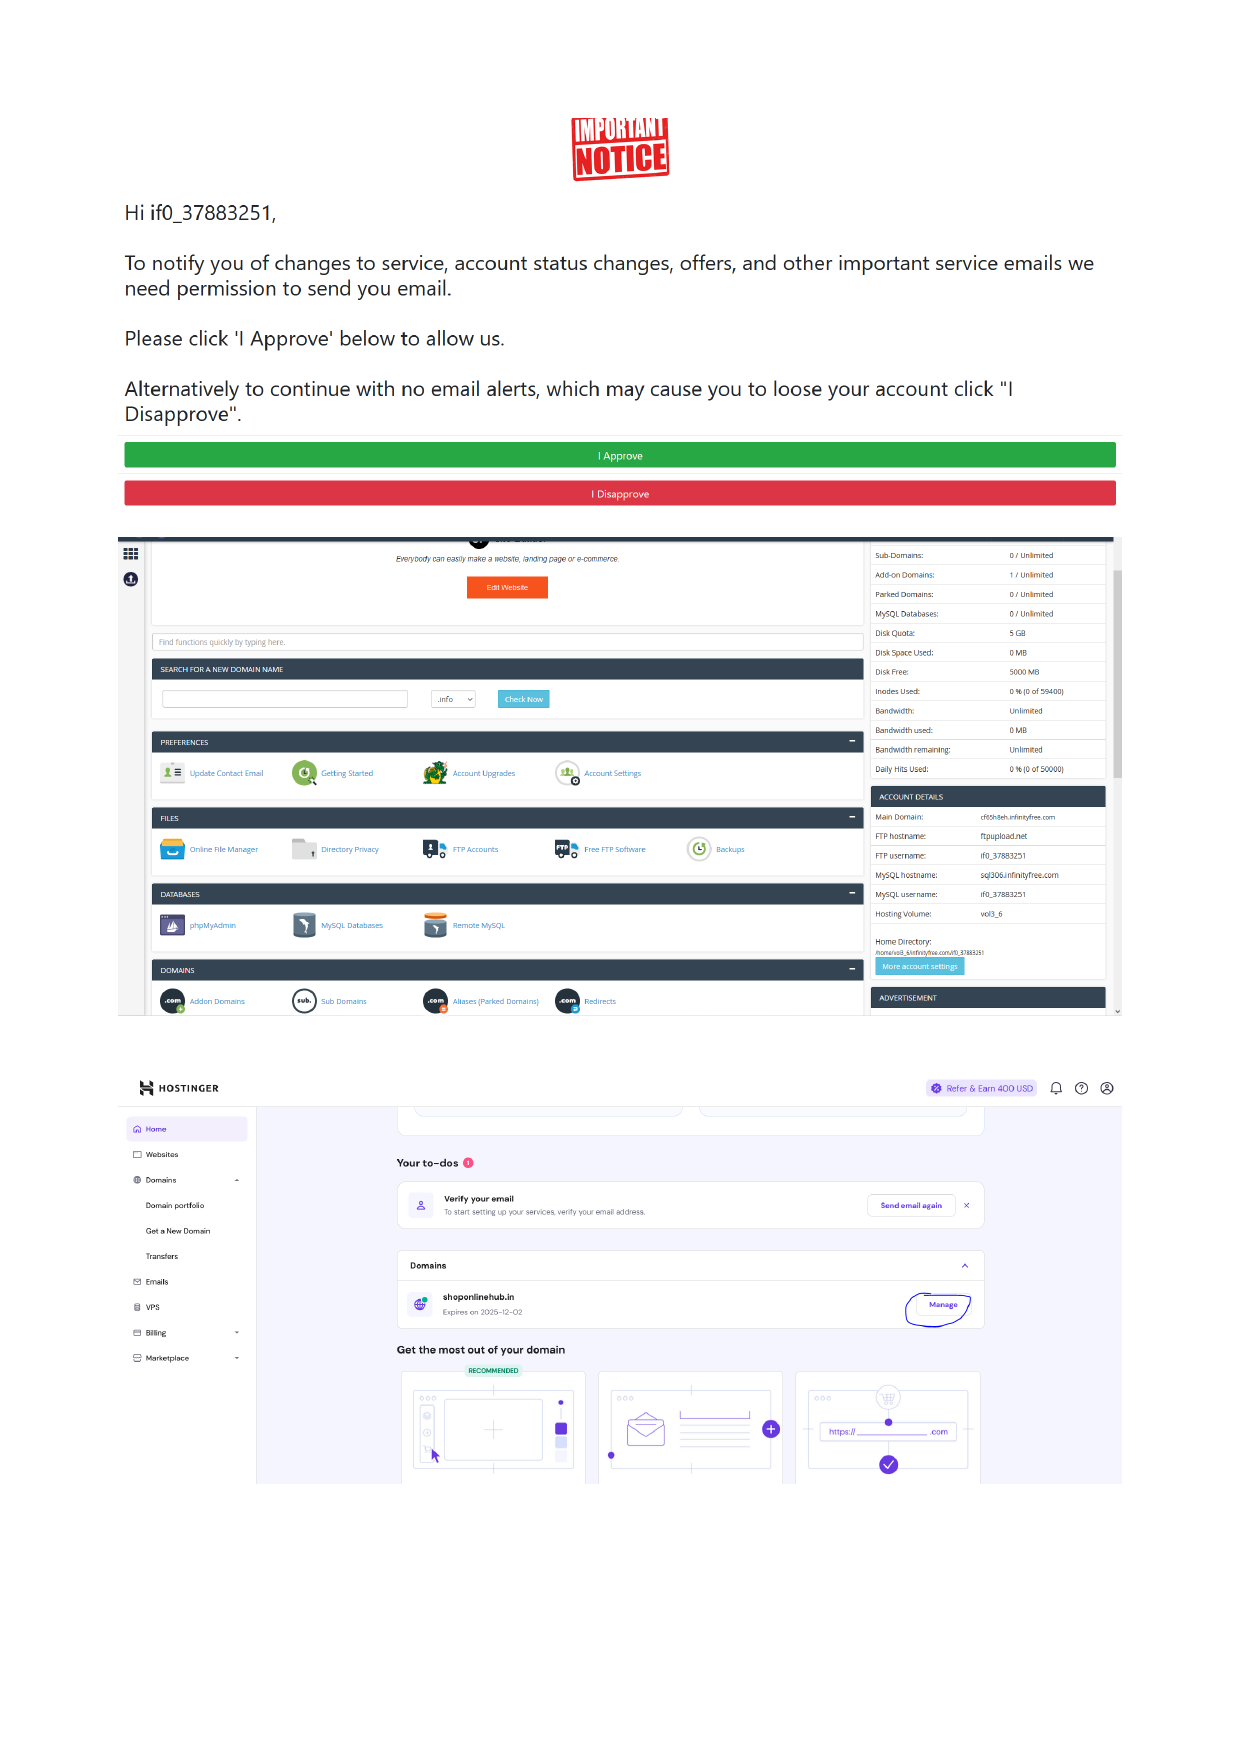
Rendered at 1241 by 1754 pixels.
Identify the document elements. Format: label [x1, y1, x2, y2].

picture [118, 1072, 1122, 1484]
picture [118, 537, 1122, 1016]
picture [118, 118, 1122, 510]
